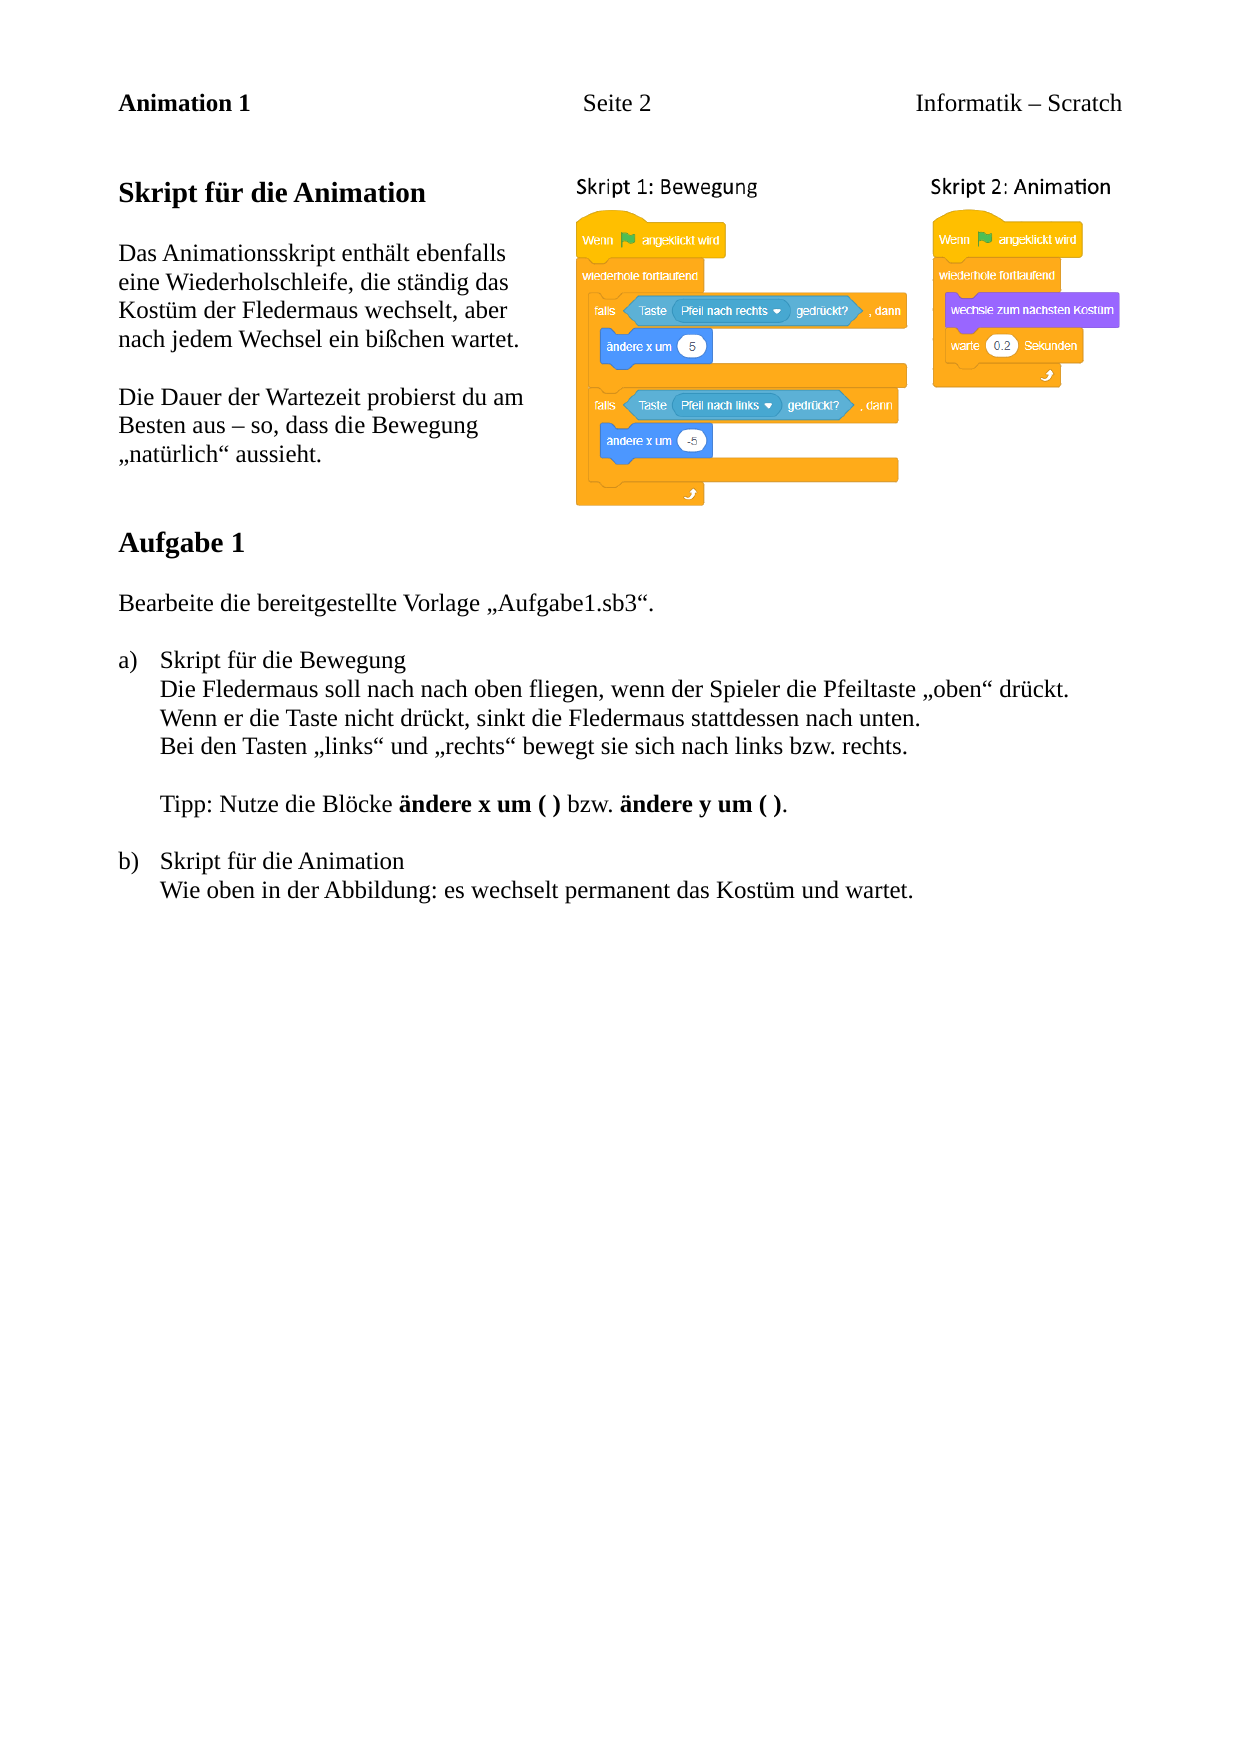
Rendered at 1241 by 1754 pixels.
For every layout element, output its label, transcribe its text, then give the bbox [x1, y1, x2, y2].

list Skript für die Animation Wie oben in der Abbildung: es wechselt permanent das Kostüm und wartet. [118, 846, 1122, 904]
picture [575, 176, 1120, 506]
text Die Dauer der Wartezeit probierst du am Besten aus – so, dass die Bewegung „natürlich“ aussieht. [118, 382, 575, 468]
text Bearbeite die bereitgestellte Vorlage „Aufgabe1.sb3“. [118, 588, 1122, 616]
text Das Animationsskript enthält ebenfalls eine Wiederholschleife, die ständig das Kostüm der Fledermaus wechselt, aber nach jedem Wechsel ein bißchen wartet. [118, 238, 575, 353]
text Aufgabe 1 [118, 525, 1122, 559]
list Skript für die Bewegung Die Fledermaus soll nach nach oben fliegen, wenn der Spieler die Pfeiltaste „oben“ drückt. Wenn er die Taste nicht drückt, sinkt die Fledermaus stattdessen nach unten. Bei den Tasten „links“ und „rechts“ bewegt sie sich nach links bzw. rechts. Tipp: Nutze die Blöcke ändere x um ( ) bzw. ändere y um ( ). [118, 645, 1122, 818]
text Skript für die Animation [118, 176, 575, 209]
